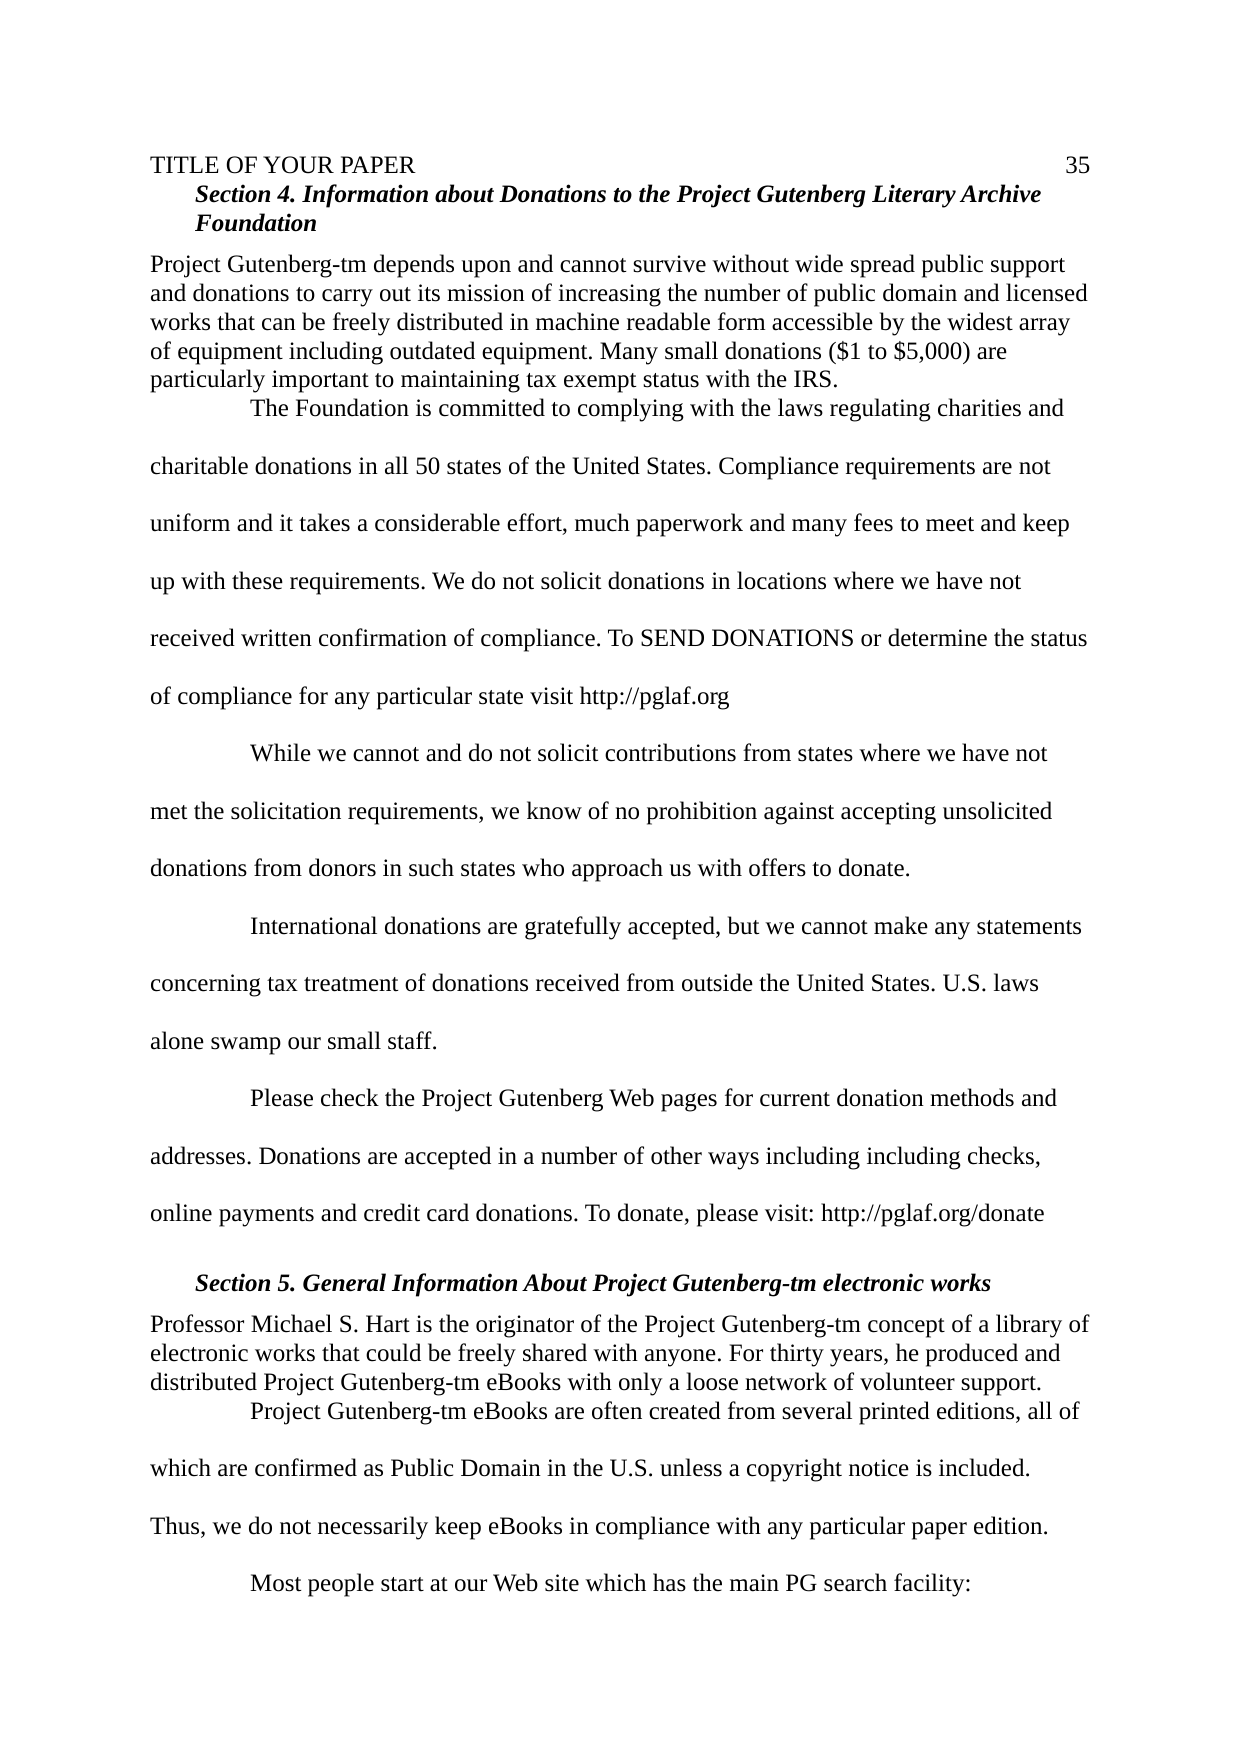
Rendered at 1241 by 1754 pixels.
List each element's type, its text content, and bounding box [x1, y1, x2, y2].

text Professor Michael S. Hart is the originator of the Project Gutenberg-tm concept of a library of electronic works that could be freely shared with anyone. For thirty years, he produced and distributed Project Gutenberg-tm eBooks with only a loose network of volunteer support. [150, 1309, 1090, 1396]
subtitle Section 4. Information about Donations to the Project Gutenberg Literary Archive Foundation [195, 179, 1090, 237]
text Please check the Project Gutenberg Web pages for current donation methods and addresses. Donations are accepted in a number of other ways including including checks, online payments and credit card donations. To donate, please visit: http://pglaf.org/donate [150, 1083, 1090, 1227]
text Most people start at our Web site which has the main PG search facility: [150, 1568, 1090, 1597]
text Project Gutenberg-tm eBooks are often created from several printed editions, all of which are confirmed as Public Domain in the U.S. unless a copyright notice is included. Thus, we do not necessarily keep eBooks in compliance with any particular paper edition. [150, 1396, 1090, 1539]
text The Foundation is committed to complying with the laws regulating charities and charitable donations in all 50 states of the United States. Compliance requirements are not uniform and it takes a considerable effort, much paperwork and many fees to meet and keep up with these requirements. We do not solicit donations in locations where we have not received written confirmation of compliance. To SEND DONATIONS or determine the status of compliance for any particular state visit http://pglaf.org [150, 393, 1090, 709]
subtitle Section 5. General Information About Project Gutenberg-tm electronic works [195, 1268, 1090, 1297]
text While we cannot and do not solicit contributions from states where we have not met the solicitation requirements, we know of no prohibition against accepting unsolicited donations from donors in such states who approach us with offers to donate. [150, 738, 1090, 882]
text Project Gutenberg-tm depends upon and cannot survive without wide spread public support and donations to carry out its mission of increasing the number of public domain and licensed works that can be freely distributed in machine readable form accessible by the widest array of equipment including outdated equipment. Many small donations ($1 to $5,000) are particularly important to maintaining tax exempt status with the IRS. [150, 249, 1090, 393]
text International donations are gratefully accepted, but we cannot make any statements concerning tax treatment of donations received from outside the United States. U.S. laws alone swamp our small staff. [150, 911, 1090, 1054]
